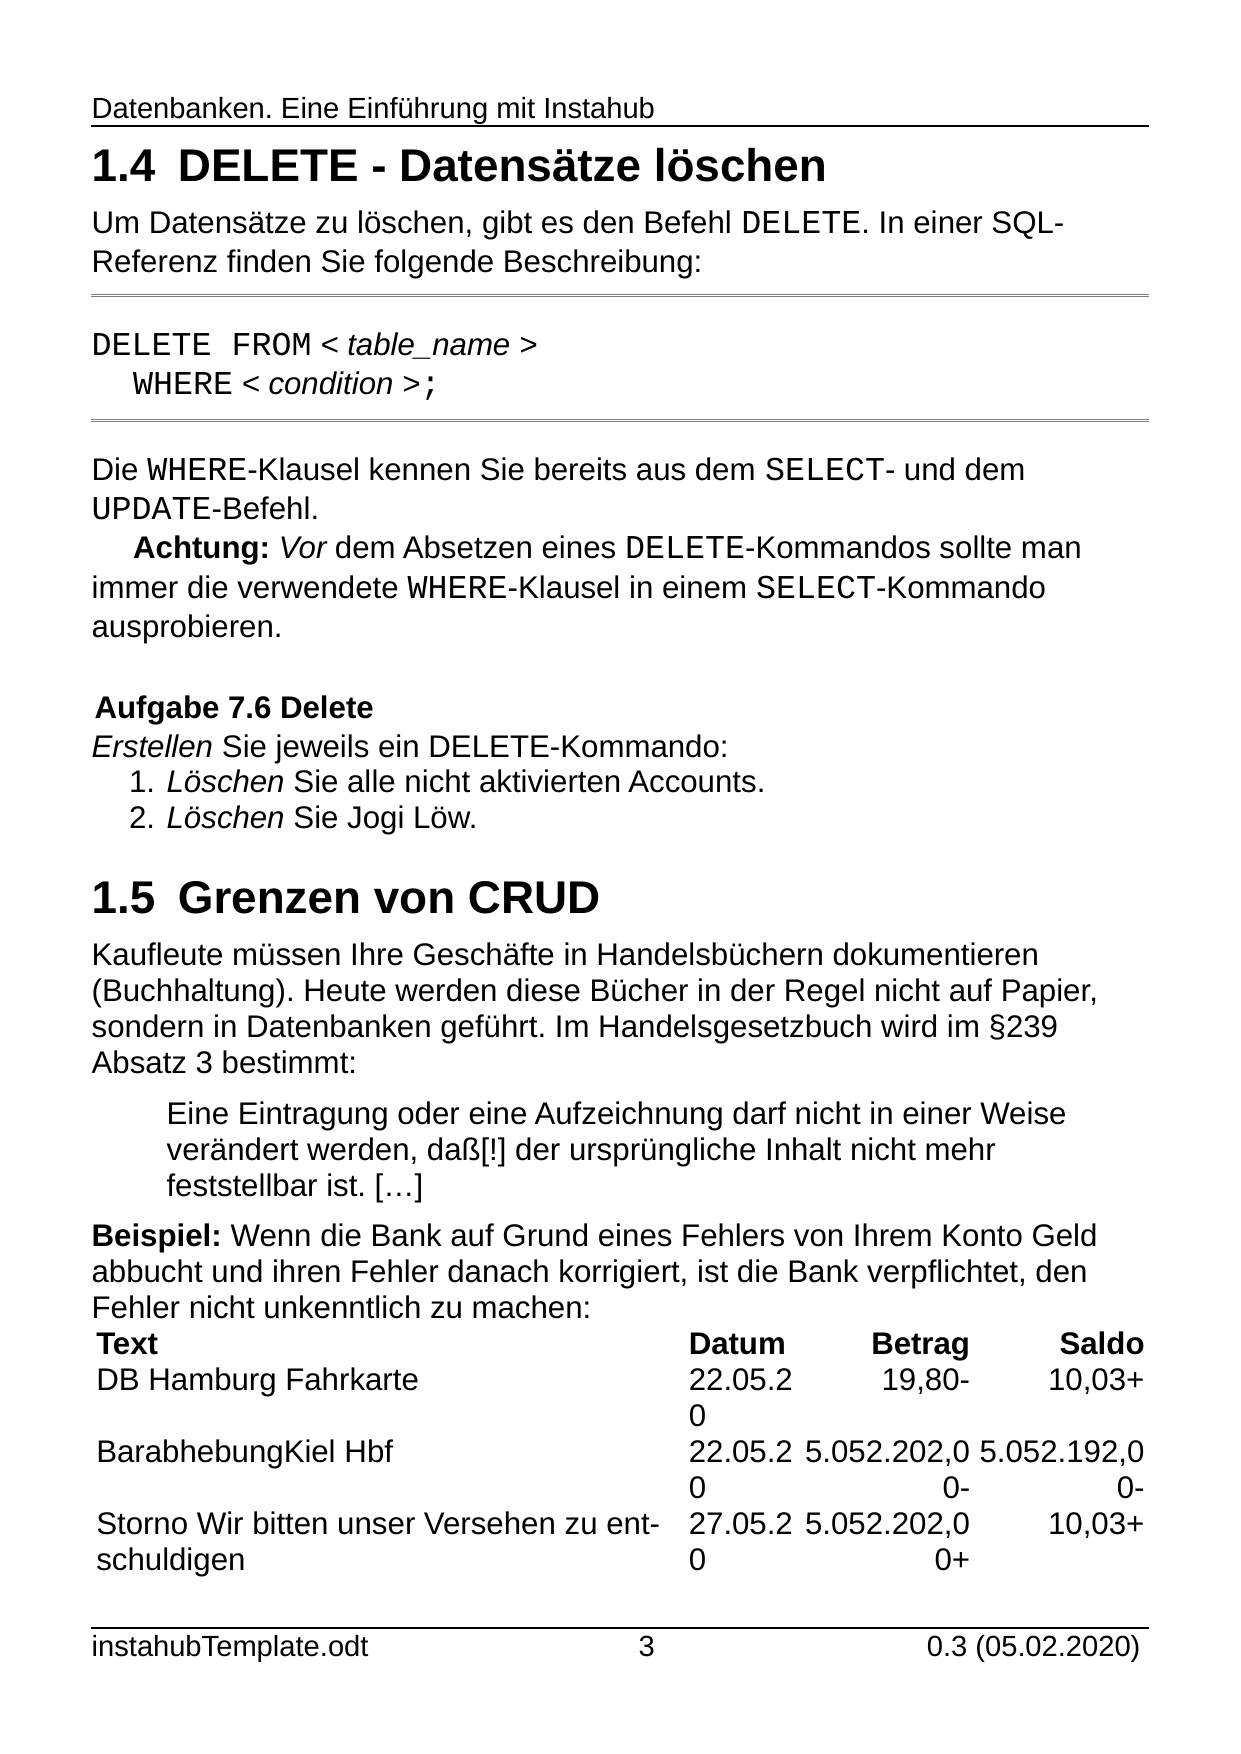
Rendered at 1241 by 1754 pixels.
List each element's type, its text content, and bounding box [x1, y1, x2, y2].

text Beispiel: Wenn die Bank auf Grund eines Fehlers von Ihrem Konto Geld abbucht und ihren Fehler danach korrigiert, ist die Bank verpflichtet, den Fehler nicht unkenntlich zu machen: [91, 1217, 1149, 1325]
table_cell 10,03+ [974, 1361, 1149, 1433]
table_cell Storno Wir bitten unser Versehen zu ent-schuldigen [91, 1505, 684, 1577]
table_cell 22.05.20 [684, 1361, 800, 1433]
table_cell BarabhebungKiel Hbf [91, 1433, 684, 1505]
text Erstellen Sie jeweils ein DELETE-Kommando: [91, 728, 1149, 763]
table_header Text [91, 1325, 684, 1361]
table_cell 27.05.20 [684, 1505, 800, 1577]
text Achtung: Vor dem Absetzen eines DELETE-Kommandos sollte man immer die verwendete WHERE-Klausel in einem SELECT-Kommando ausprobieren. [91, 529, 1149, 644]
table_cell 10,03+ [974, 1505, 1149, 1577]
text WHERE < condition >; [91, 365, 1149, 404]
subtitle Grenzen von CRUD [91, 871, 1149, 923]
table_header Saldo [974, 1325, 1149, 1361]
subtitle Aufgabe 7.6 Delete [91, 686, 1149, 728]
table_cell 5.052.192,00- [974, 1433, 1149, 1505]
text Eine Eintragung oder eine Aufzeichnung darf nicht in einer Weise verändert werden, daß[!] der ursprüngliche Inhalt nicht mehr feststellbar ist. […] [166, 1095, 1149, 1202]
table_header Betrag [800, 1325, 974, 1361]
list Löschen Sie Jogi Löw. [129, 799, 1149, 835]
text Die WHERE-Klausel kennen Sie bereits aus dem SELECT- und dem UPDATE-Befehl. [91, 451, 1149, 529]
text DELETE FROM < table_name > [91, 326, 1149, 365]
text Kaufleute müssen Ihre Geschäfte in Handelsbüchern dokumentieren (Buchhaltung). Heute werden diese Bücher in der Regel nicht auf Papier, sondern in Datenbanken geführt. Im Handelsgesetzbuch wird im §239 Absatz 3 bestimmt: [91, 936, 1149, 1080]
table_cell DB Hamburg Fahrkarte [91, 1361, 684, 1433]
text Um Datensätze zu löschen, gibt es den Befehl DELETE. In einer SQL-Referenz finden Sie folgende Beschreibung: [91, 204, 1149, 279]
table_cell 19,80- [800, 1361, 974, 1433]
table_cell 5.052.202,00+ [800, 1505, 974, 1577]
subtitle DELETE - Datensätze löschen [91, 139, 1149, 192]
list Löschen Sie alle nicht aktivierten Accounts. [129, 763, 1149, 799]
table_cell 5.052.202,00- [800, 1433, 974, 1505]
table_cell 22.05.20 [684, 1433, 800, 1505]
table_header Datum [684, 1325, 800, 1361]
